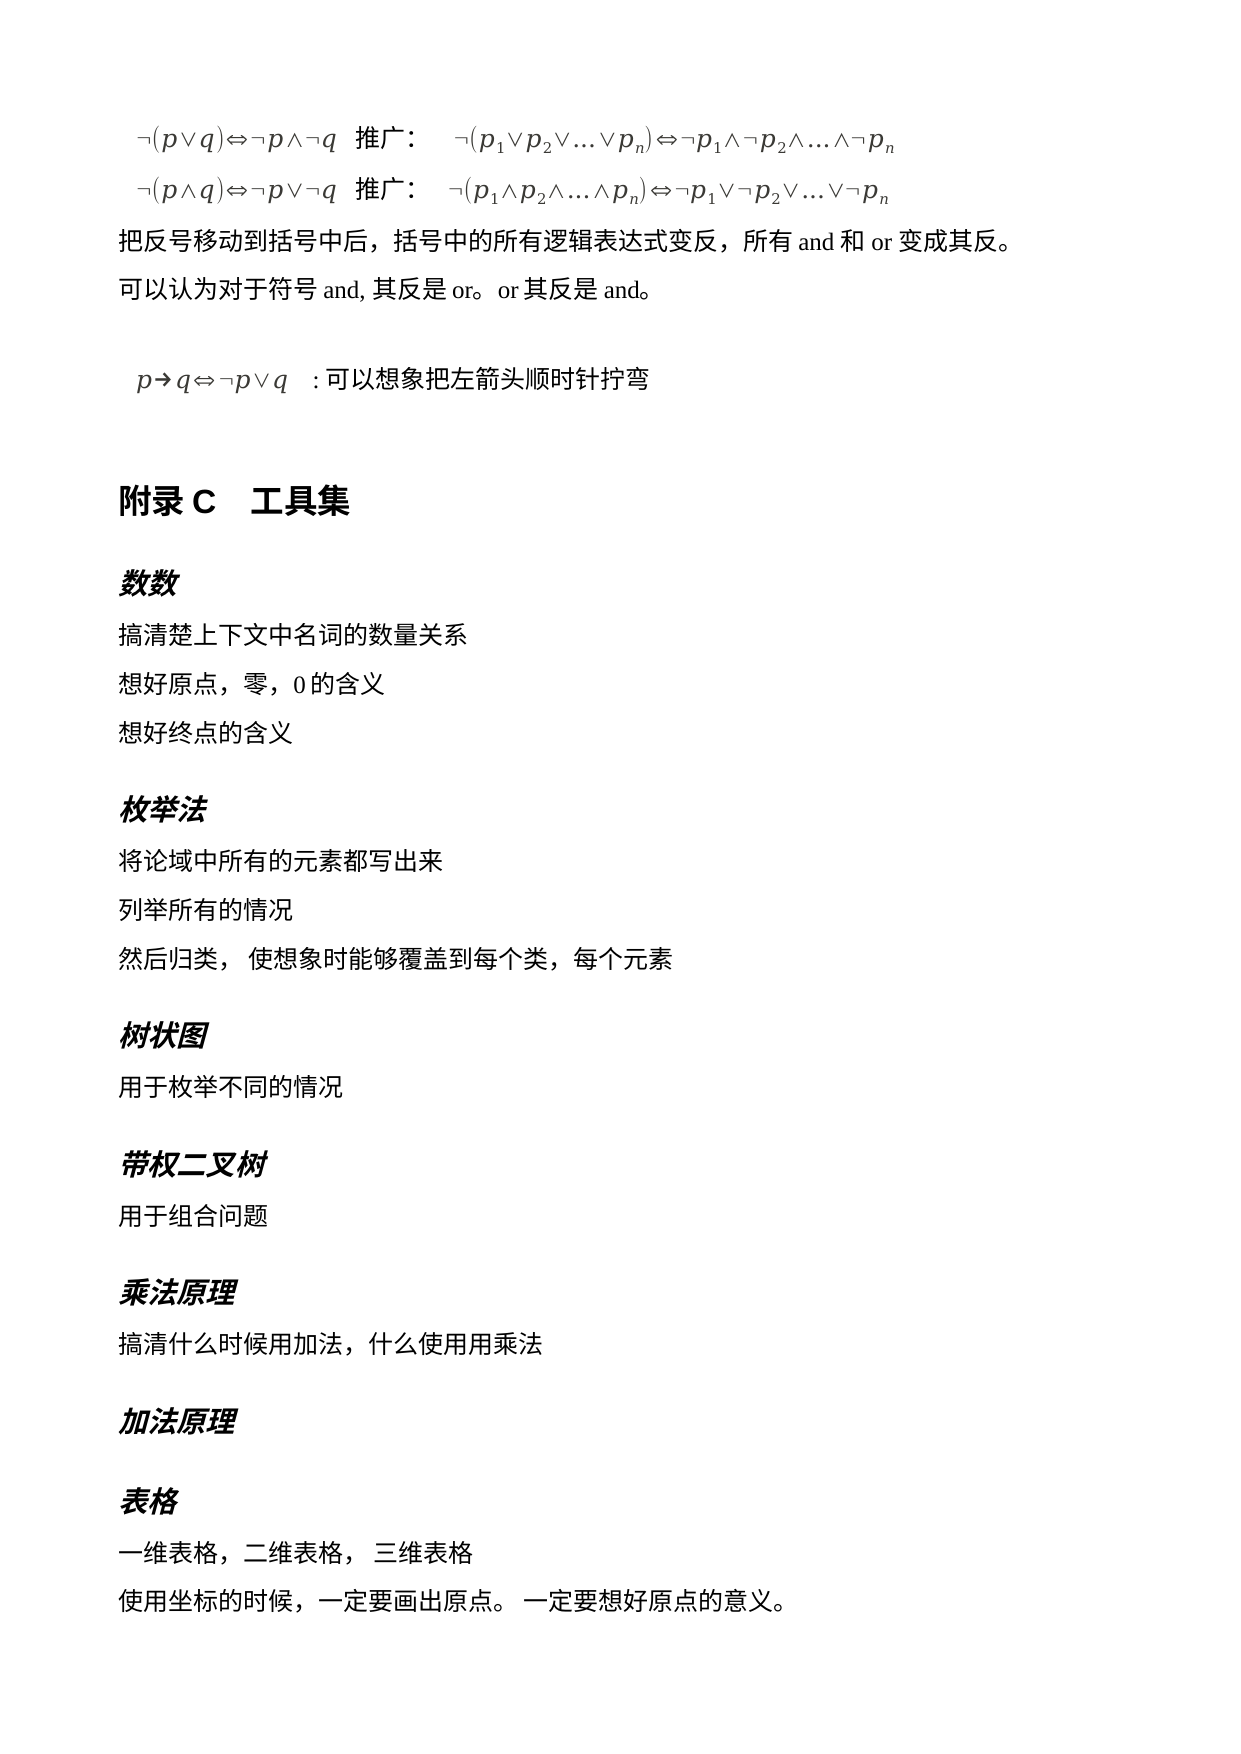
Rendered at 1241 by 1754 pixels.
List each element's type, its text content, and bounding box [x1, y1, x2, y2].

subtitle 树状图 [118, 1013, 1122, 1055]
subtitle 乘法原理 [118, 1270, 1122, 1312]
text 搞清什么时候用加法，什么使用用乘法 [118, 1325, 1122, 1361]
text 一维表格，二维表格， 三维表格 [118, 1533, 1122, 1569]
text 将论域中所有的元素都写出来 [118, 842, 1122, 878]
subtitle 数数 [118, 561, 1122, 603]
subtitle 带权二叉树 [118, 1141, 1122, 1184]
text 推广： [118, 169, 1122, 208]
subtitle 附录C 工具集 [118, 475, 1122, 523]
text 搞清楚上下文中名词的数量关系 [118, 616, 1122, 652]
text 列举所有的情况 [118, 890, 1122, 927]
subtitle 枚举法 [118, 787, 1122, 829]
text 然后归类， 使想象时能够覆盖到每个类，每个元素 [118, 939, 1122, 975]
text 把反号移动到括号中后，括号中的所有逻辑表达式变反，所有and 和 or 变成其反。 [118, 221, 1122, 257]
text 用于组合问题 [118, 1196, 1122, 1232]
text 使用坐标的时候，一定要画出原点。 一定要想好原点的意义。 [118, 1582, 1122, 1618]
text : 可以想象把左箭头顺时针拧弯 [118, 360, 1122, 396]
text 用于枚举不同的情况 [118, 1068, 1122, 1104]
text 想好终点的含义 [118, 713, 1122, 749]
text 可以认为对于符号and, 其反是or。or其反是and。 [118, 270, 1122, 306]
text 想好原点，零，0的含义 [118, 664, 1122, 701]
subtitle 表格 [118, 1478, 1122, 1521]
text 推广： [118, 118, 1122, 157]
subtitle 加法原理 [118, 1398, 1122, 1441]
